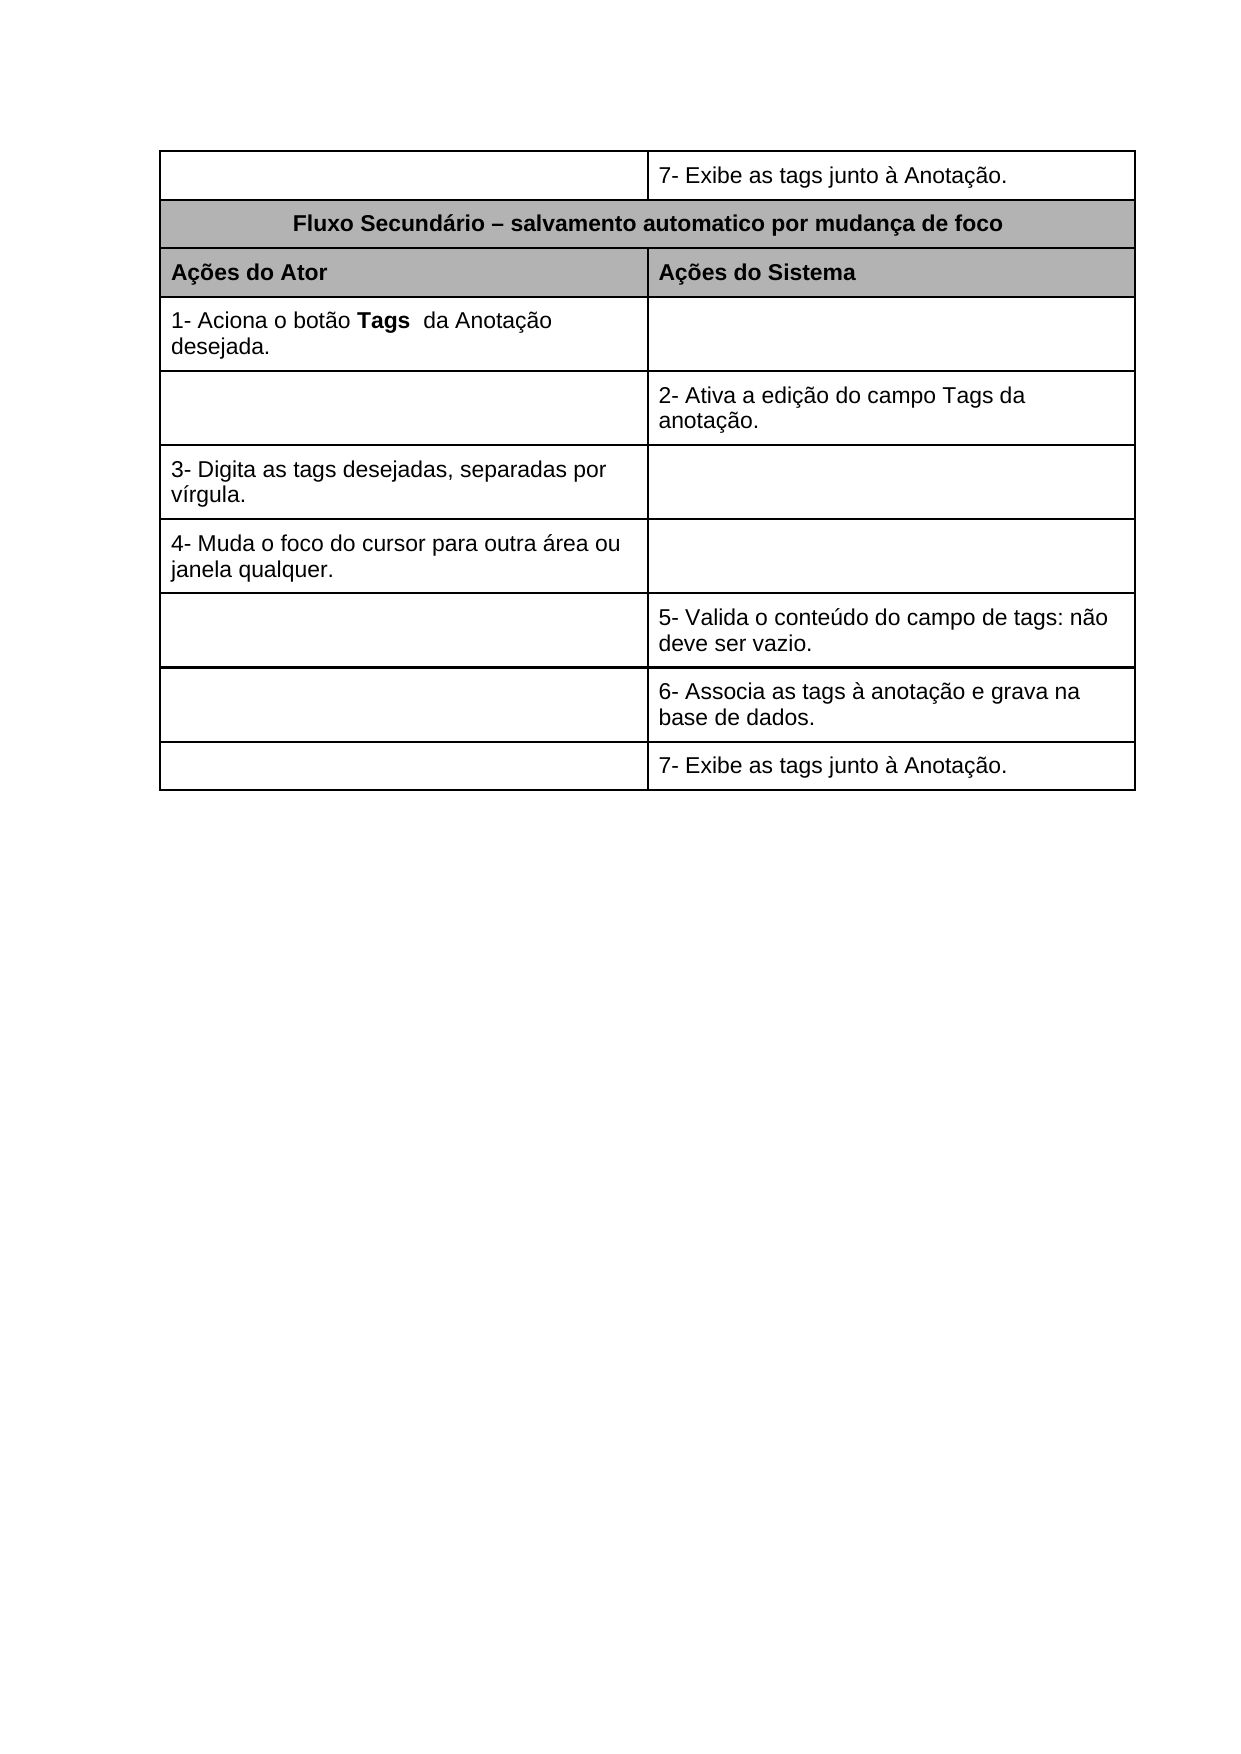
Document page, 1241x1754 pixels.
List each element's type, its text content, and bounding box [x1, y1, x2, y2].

table_cell 5- Valida o conteúdo do campo de tags: não deve ser vazio. [649, 594, 1134, 666]
table_cell 4- Muda o foco do cursor para outra área ou janela qualquer. [161, 520, 647, 592]
table_cell 3- Digita as tags desejadas, separadas por vírgula. [161, 446, 647, 518]
table_cell [649, 520, 1134, 592]
table_cell 7- Exibe as tags junto à Anotação. [649, 743, 1134, 789]
table_cell [649, 446, 1134, 518]
table_cell [161, 594, 647, 666]
table_cell 7- Exibe as tags junto à Anotação. [649, 152, 1134, 198]
table_cell [161, 743, 647, 789]
table_cell Ações do Ator [161, 249, 647, 296]
table_cell Ações do Sistema [649, 249, 1134, 296]
table_cell 1- Aciona o botão Tags da Anotação desejada. [161, 298, 647, 370]
table_cell 6- Associa as tags à anotação e grava na base de dados. [649, 669, 1134, 741]
table_cell [161, 372, 647, 444]
table_cell Fluxo Secundário – salvamento automatico por mudança de foco [161, 201, 1134, 247]
table_cell [161, 669, 647, 741]
table_cell [649, 298, 1134, 370]
table_cell 2- Ativa a edição do campo Tags da anotação. [649, 372, 1134, 444]
table_cell [161, 152, 647, 198]
